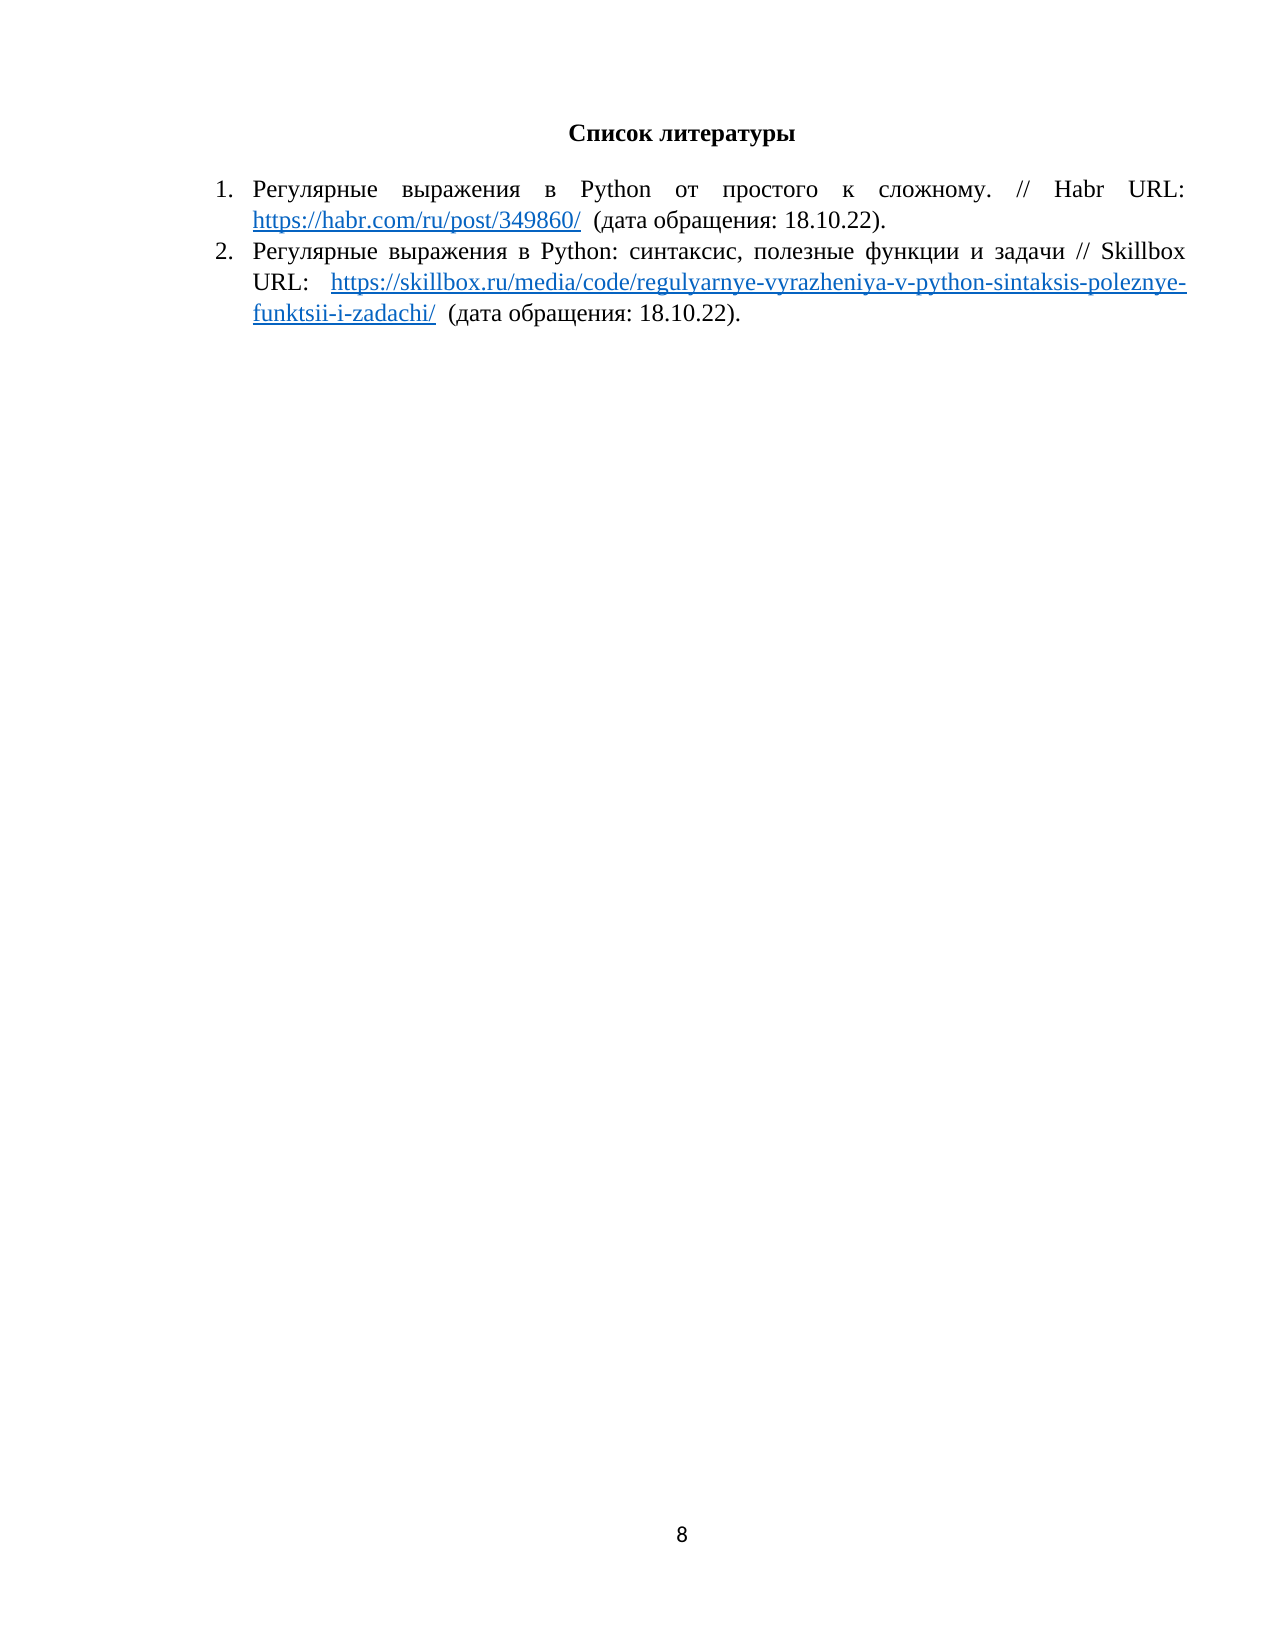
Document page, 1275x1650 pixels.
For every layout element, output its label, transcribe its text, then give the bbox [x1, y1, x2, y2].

subtitle Список литературы [177, 118, 1186, 147]
list Регулярные выражения в Python от простого к сложному. // Habr URL: https://habr.com/ru/post/349860/ (дата обращения: 18.10.22). [215, 174, 1186, 234]
list Регулярные выражения в Python: синтаксис, полезные функции и задачи // Skillbox URL: https://skillbox.ru/media/code/regulyarnye-vyrazheniya-v-python-sintaksis-poleznye-funktsii-i-zadachi/ (дата обращения: 18.10.22). [215, 236, 1186, 327]
